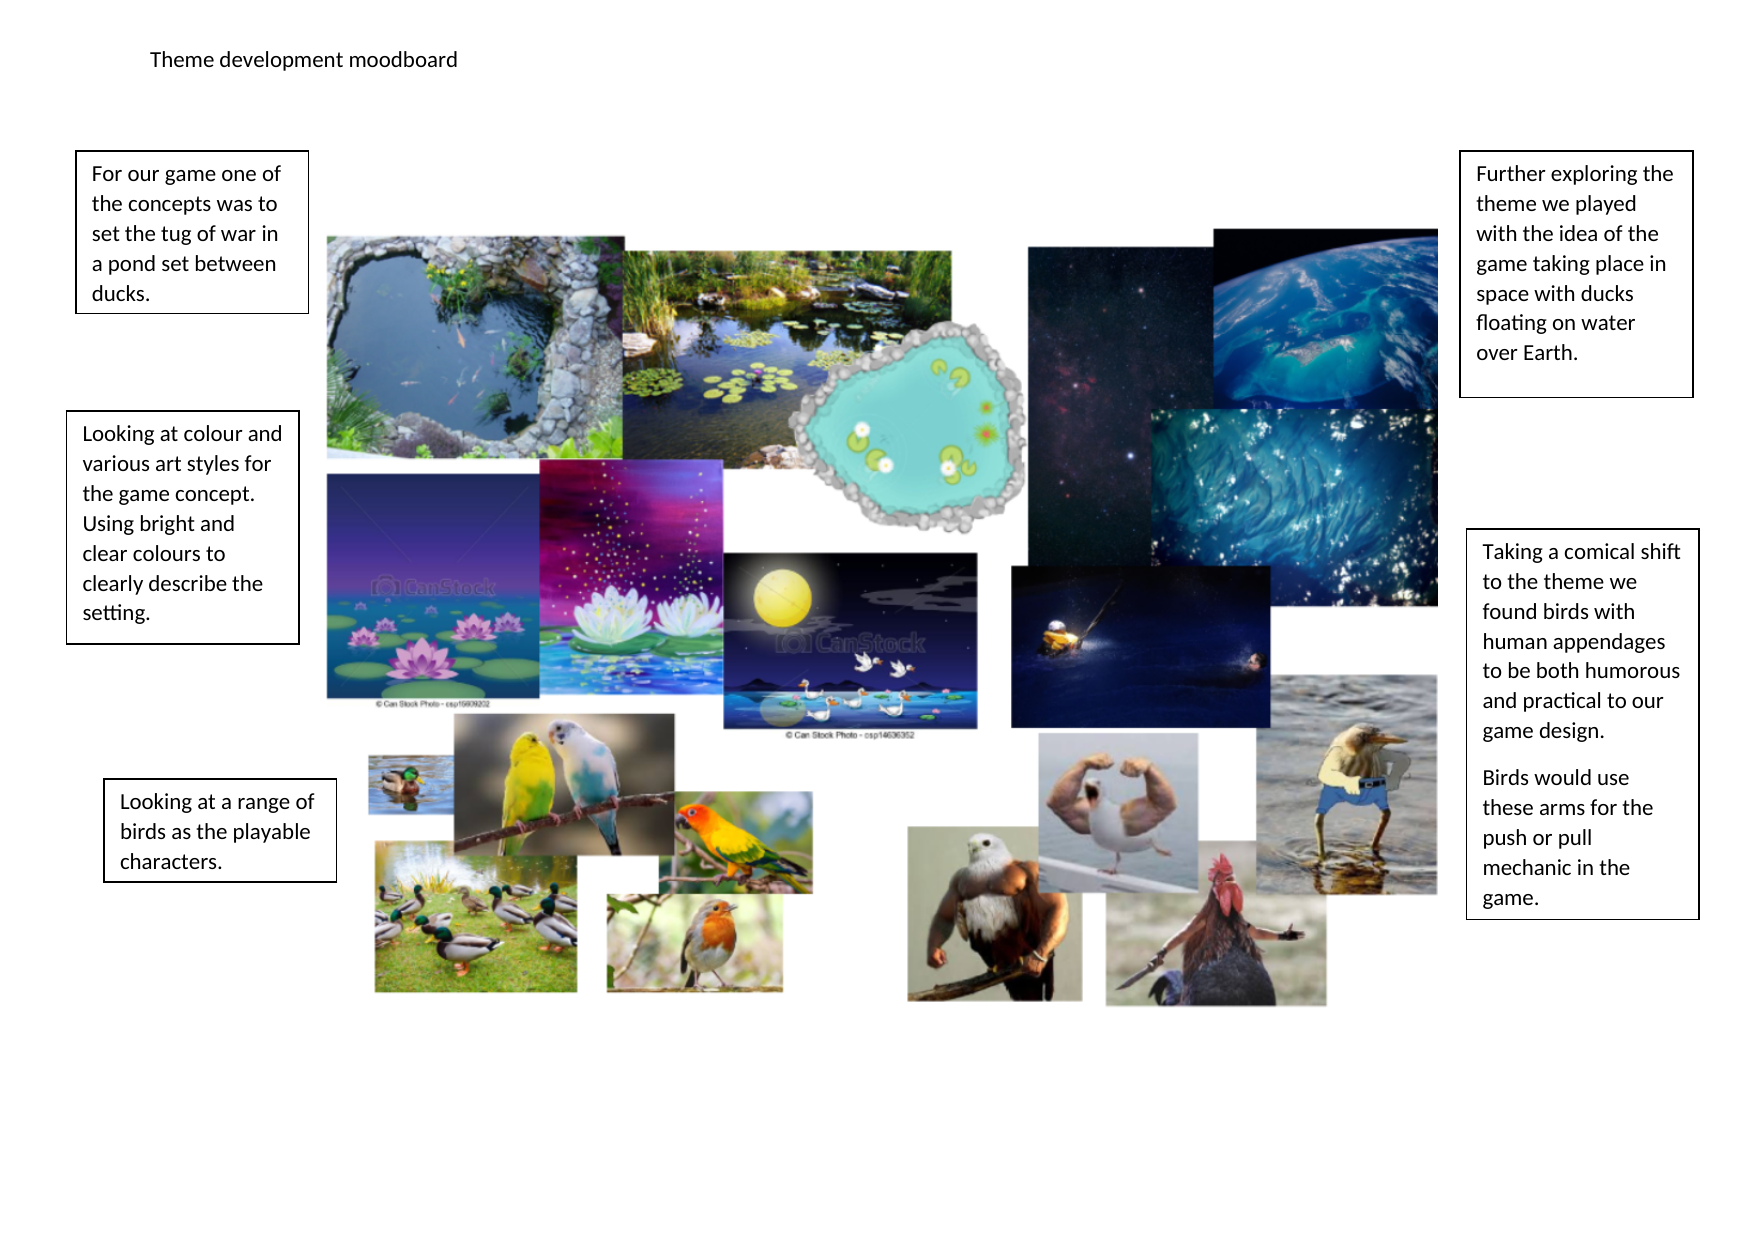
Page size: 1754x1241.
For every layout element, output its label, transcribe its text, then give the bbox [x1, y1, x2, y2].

text Taking a comical shift to the theme we found birds with human appendages to be both humorous and practical to our game design. [1482, 537, 1683, 744]
text Looking at colour and various art styles for the game concept. Using bright and clear colours to clearly describe the setting. [82, 419, 283, 627]
text For our game one of the concepts was to set the tug of war in a pond set between ducks. [92, 159, 293, 305]
text Looking at a range of birds as the playable characters. [120, 787, 321, 874]
text Birds would use these arms for the push or pull mechanic in the game. [1482, 763, 1683, 911]
text Further exploring the theme we played with the idea of the game taking place in space with ducks floating on water over Earth. [1476, 159, 1677, 366]
